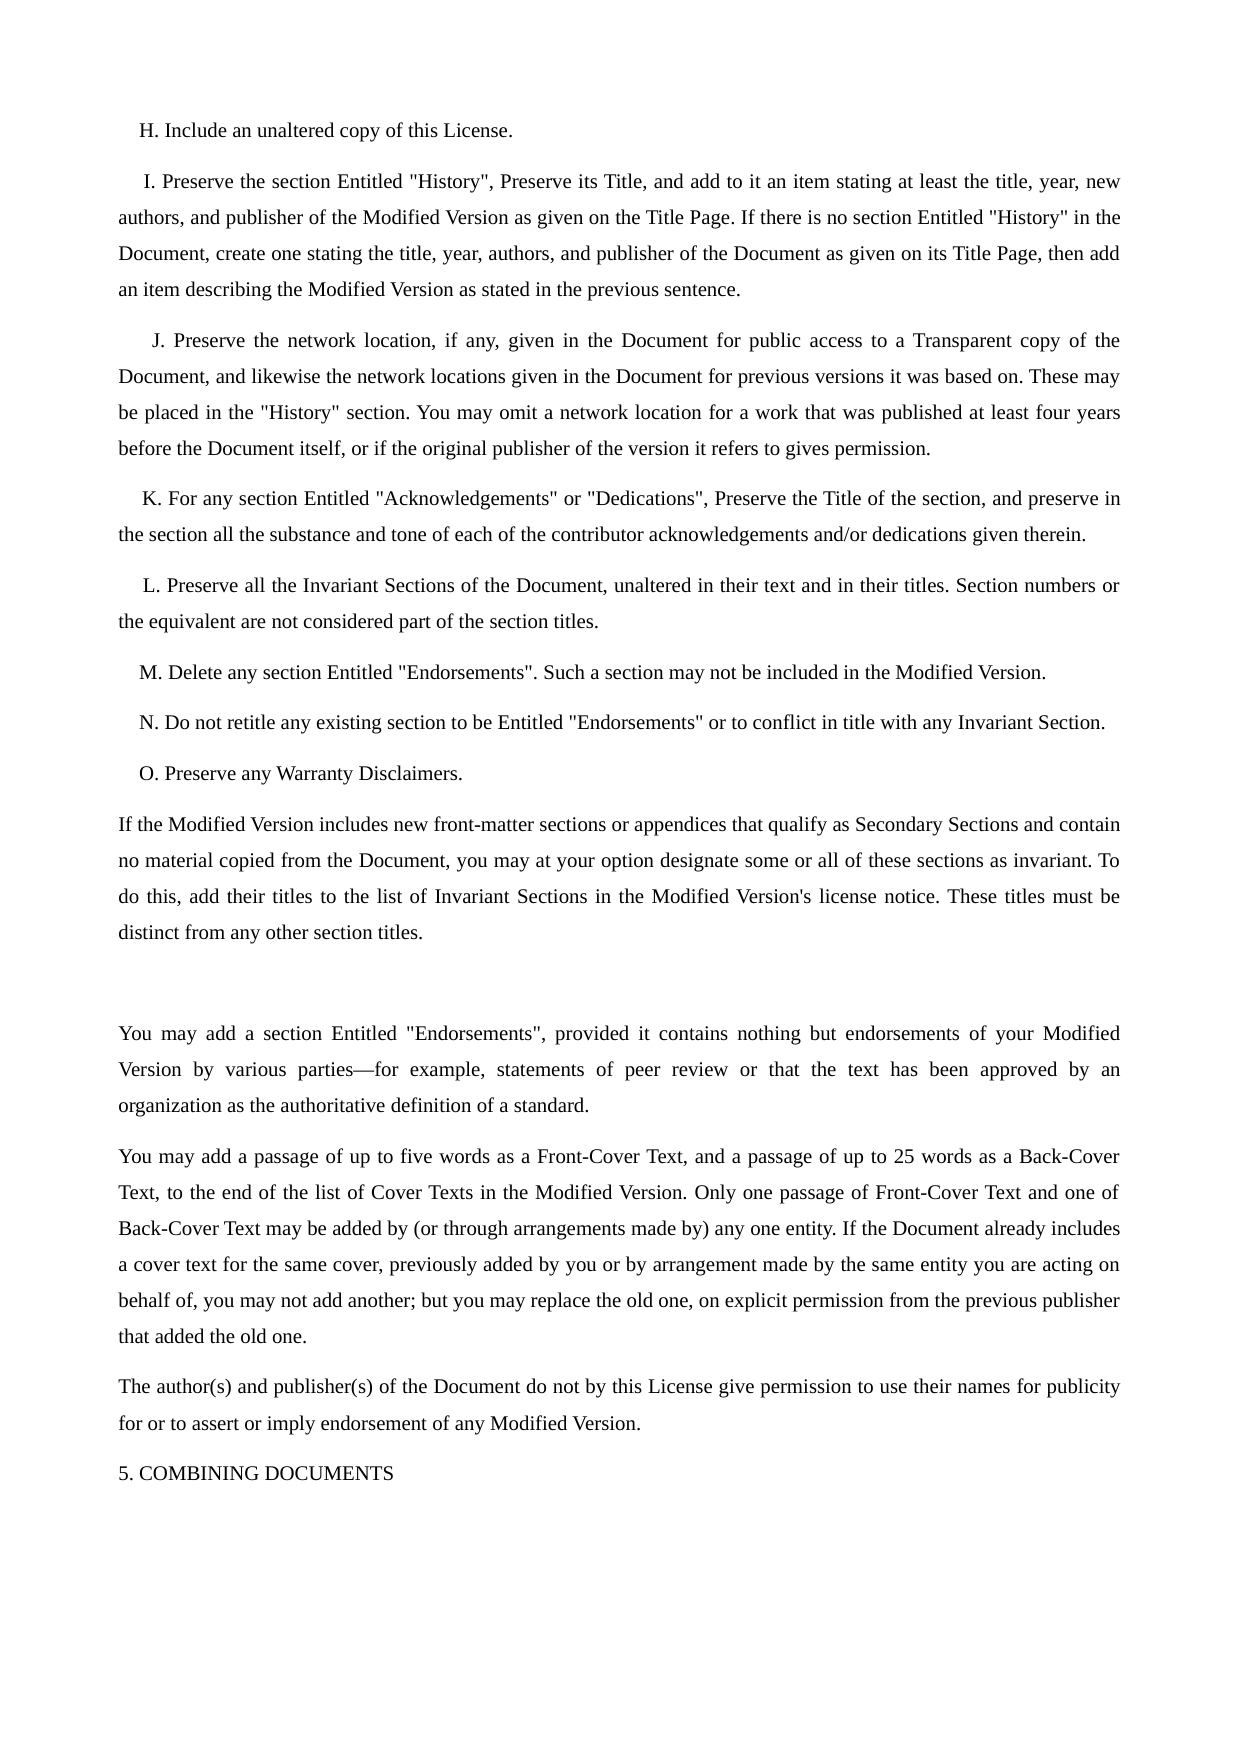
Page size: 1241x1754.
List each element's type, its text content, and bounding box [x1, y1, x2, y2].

text I. Preserve the section Entitled "History", Preserve its Title, and add to it an item stating at least the title, year, new authors, and publisher of the Modified Version as given on the Title Page. If there is no section Entitled "History" in the Document, create one stating the title, year, authors, and publisher of the Document as given on its Title Page, then add an item describing the Modified Version as stated in the previous sentence. [118, 169, 1122, 301]
text H. Include an unaltered copy of this License. [118, 118, 1122, 142]
text If the Modified Version includes new front-matter sections or appendices that qualify as Secondary Sections and contain no material copied from the Document, you may at your option designate some or all of these sections as invariant. To do this, add their titles to the list of Invariant Sections in the Modified Version's license notice. These titles must be distinct from any other section titles. [118, 811, 1122, 944]
text M. Delete any section Entitled "Endorsements". Such a section may not be included in the Modified Version. [118, 659, 1122, 684]
text O. Preserve any Warranty Disclaimers. [118, 761, 1122, 785]
text K. For any section Entitled "Acknowledgements" or "Dedications", Preserve the Title of the section, and preserve in the section all the substance and tone of each of the contributor acknowledgements and/or dedications given therein. [118, 486, 1122, 546]
text You may add a passage of up to five words as a Front-Cover Text, and a passage of up to 25 words as a Back-Cover Text, to the end of the list of Cover Texts in the Modified Version. Only one passage of Front-Cover Text and one of Back-Cover Text may be added by (or through arrangements made by) any one entity. If the Document already includes a cover text for the same cover, previously added by you or by arrangement made by the same entity you are acting on behalf of, you may not add another; but you may replace the old one, on explicit permission from the previous publisher that added the old one. [118, 1143, 1122, 1348]
text 5. COMBINING DOCUMENTS [118, 1461, 1122, 1485]
text J. Preserve the network location, if any, given in the Document for public access to a Transparent copy of the Document, and likewise the network locations given in the Document for previous versions it was based on. These may be placed in the "History" section. You may omit a network location for a work that was published at least four years before the Document itself, or if the original publisher of the version it refers to gives permission. [118, 327, 1122, 460]
text N. Do not retitle any existing section to be Entitled "Endorsements" or to conflict in title with any Invariant Section. [118, 710, 1122, 734]
text You may add a section Entitled "Endorsements", provided it contains nothing but endorsements of your Modified Version by various parties—for example, statements of peer review or that the text has been approved by an organization as the authoritative definition of a standard. [118, 1021, 1122, 1117]
text L. Preserve all the Invariant Sections of the Document, unaltered in their text and in their titles. Section numbers or the equivalent are not considered part of the section titles. [118, 573, 1122, 633]
text The author(s) and publisher(s) of the Document do not by this License give permission to use their names for publicity for or to assert or imply endorsement of any Modified Version. [118, 1374, 1122, 1434]
